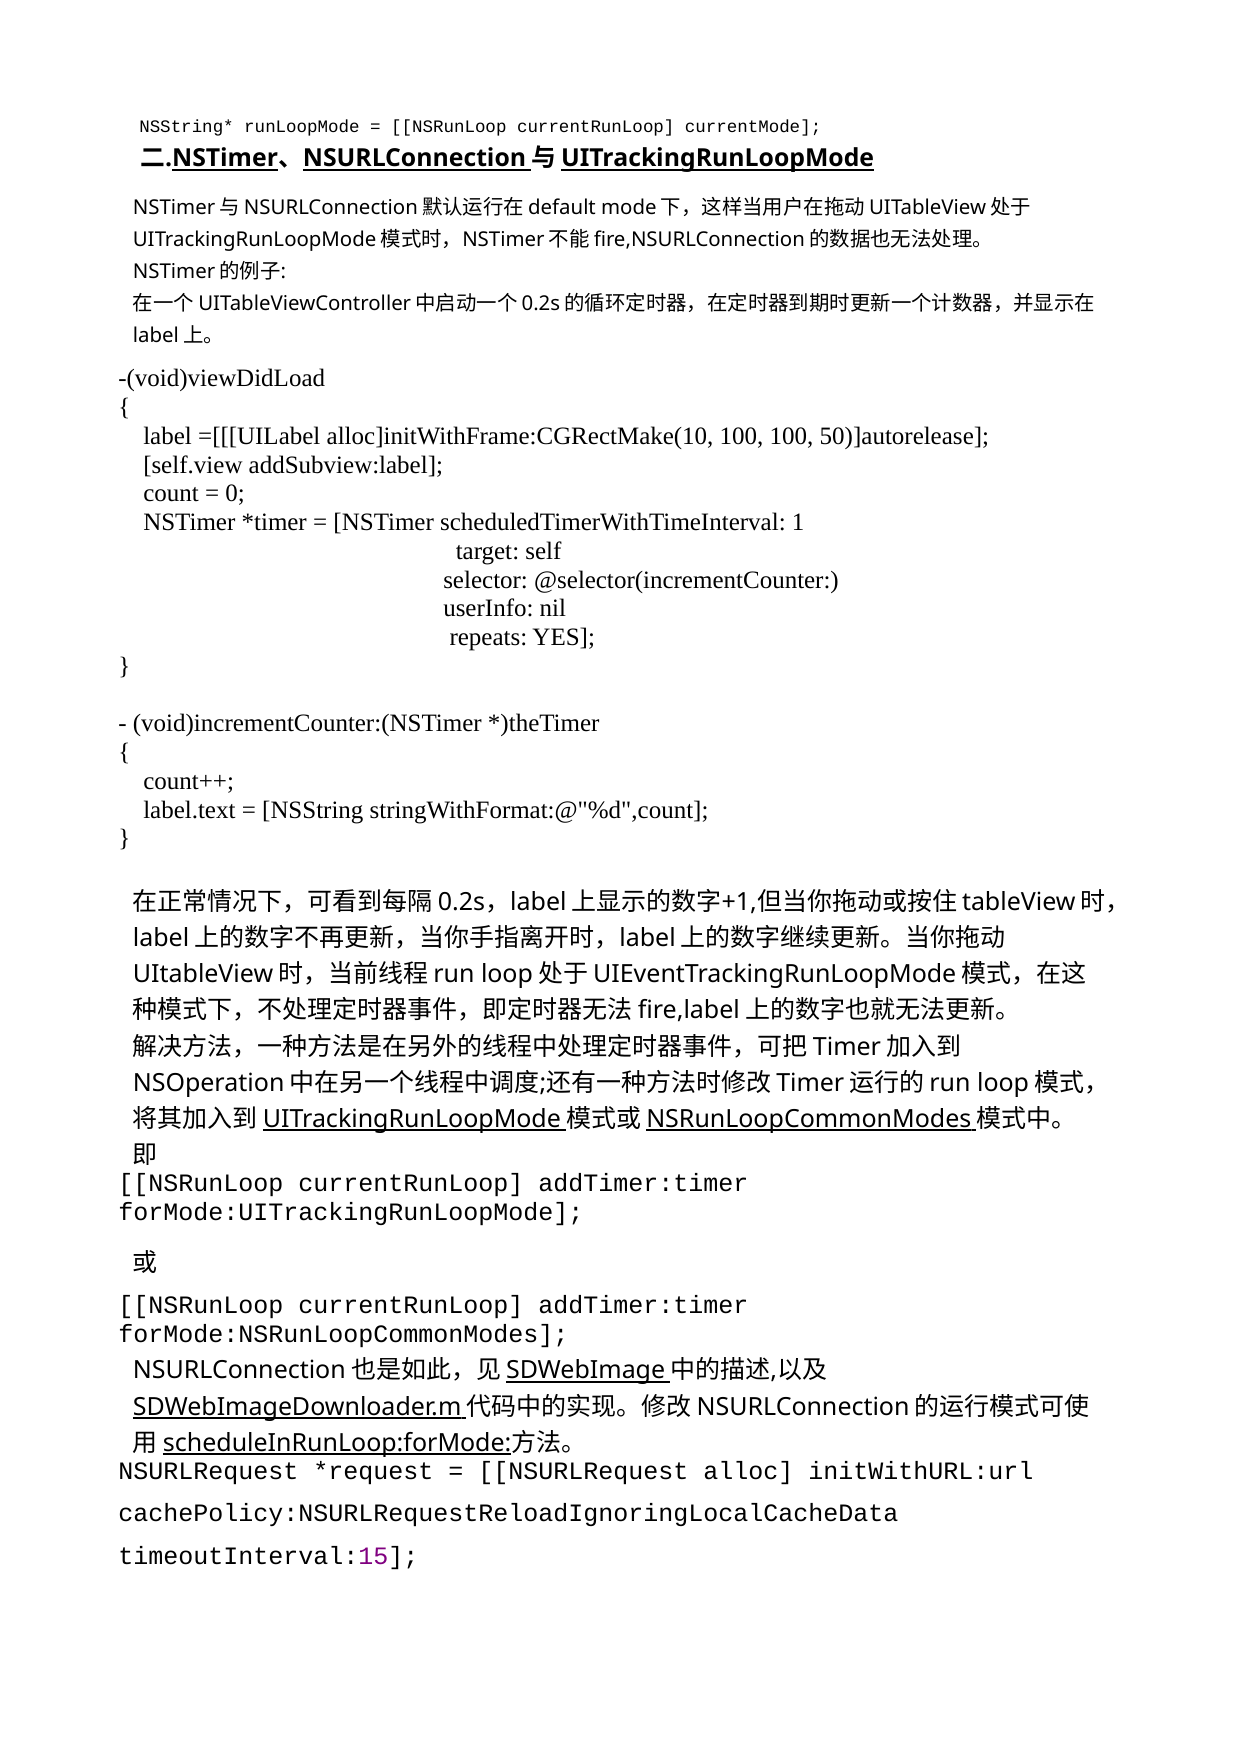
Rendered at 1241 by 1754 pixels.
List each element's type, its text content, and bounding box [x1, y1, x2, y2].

text repeats: YES]; [118, 622, 1122, 651]
text -(void)viewDidLoad [118, 363, 1122, 392]
text label.text = [NSString stringWithFormat:@"%d",count]; [118, 795, 1122, 823]
text 在正常情况下，可看到每隔0.2s，label上显示的数字+1,但当你拖动或按住tableView时，label上的数字不再更新，当你手指离开时，label上的数字继续更新。当你拖动UItableView时，当前线程run loop处于UIEventTrackingRunLoopMode模式，在这种模式下，不处理定时器事件，即定时器无法fire,label上的数字也就无法更新。 解决方法，一种方法是在另外的线程中处理定时器事件，可把Timer加入到NSOperation中在另一个线程中调度;还有一种方法时修改Timer运行的run loop模式，将其加入到UITrackingRunLoopMode模式或NSRunLoopCommonModes模式中。 即 [133, 881, 1107, 1171]
text NSURLRequest *request = [[NSURLRequest alloc] initWithURL:url cachePolicy:NSURLRequestReloadIgnoringLocalCacheData timeoutInterval:15]; [118, 1458, 1122, 1572]
text - (void)incrementCounter:(NSTimer *)theTimer [118, 708, 1122, 737]
text target: self [118, 536, 1122, 565]
text label =[[[UILabel alloc]initWithFrame:CGRectMake(10, 100, 100, 50)]autorelease]; [118, 421, 1122, 450]
text count = 0; [118, 478, 1122, 507]
text { [118, 737, 1122, 766]
text userInfo: nil [118, 593, 1122, 622]
text NSURLConnection也是如此，见SDWebImage中的描述,以及SDWebImageDownloader.m代码中的实现。修改NSURLConnection的运行模式可使用scheduleInRunLoop:forMode:方法。 [133, 1350, 1107, 1458]
text NSString* runLoopMode = [[NSRunLoop currentRunLoop] currentMode]; [118, 118, 1122, 138]
text count++; [118, 766, 1122, 795]
text [self.view addSubview:label]; [118, 450, 1122, 478]
text [[NSRunLoop currentRunLoop] addTimer:timer forMode:UITrackingRunLoopMode]; [118, 1171, 1122, 1228]
text NSTimer *timer = [NSTimer scheduledTimerWithTimeInterval: 1 [118, 507, 1122, 536]
text [[NSRunLoop currentRunLoop] addTimer:timer forMode:NSRunLoopCommonModes]; [118, 1293, 1122, 1350]
text selector: @selector(incrementCounter:) [118, 565, 1122, 593]
text } [118, 651, 1122, 680]
text } [118, 823, 1122, 852]
text { [118, 392, 1122, 421]
subtitle 二.NSTimer、NSURLConnection与UITrackingRunLoopMode [140, 138, 1100, 174]
text 或 [133, 1242, 1107, 1278]
text NSTimer与NSURLConnection默认运行在default mode下，这样当用户在拖动UITableView处于UITrackingRunLoopMode模式时，NSTimer不能fire,NSURLConnection的数据也无法处理。 NSTimer的例子: 在一个UITableViewController中启动一个0.2s的循环定时器，在定时器到期时更新一个计数器，并显示在label上。 [133, 188, 1107, 349]
